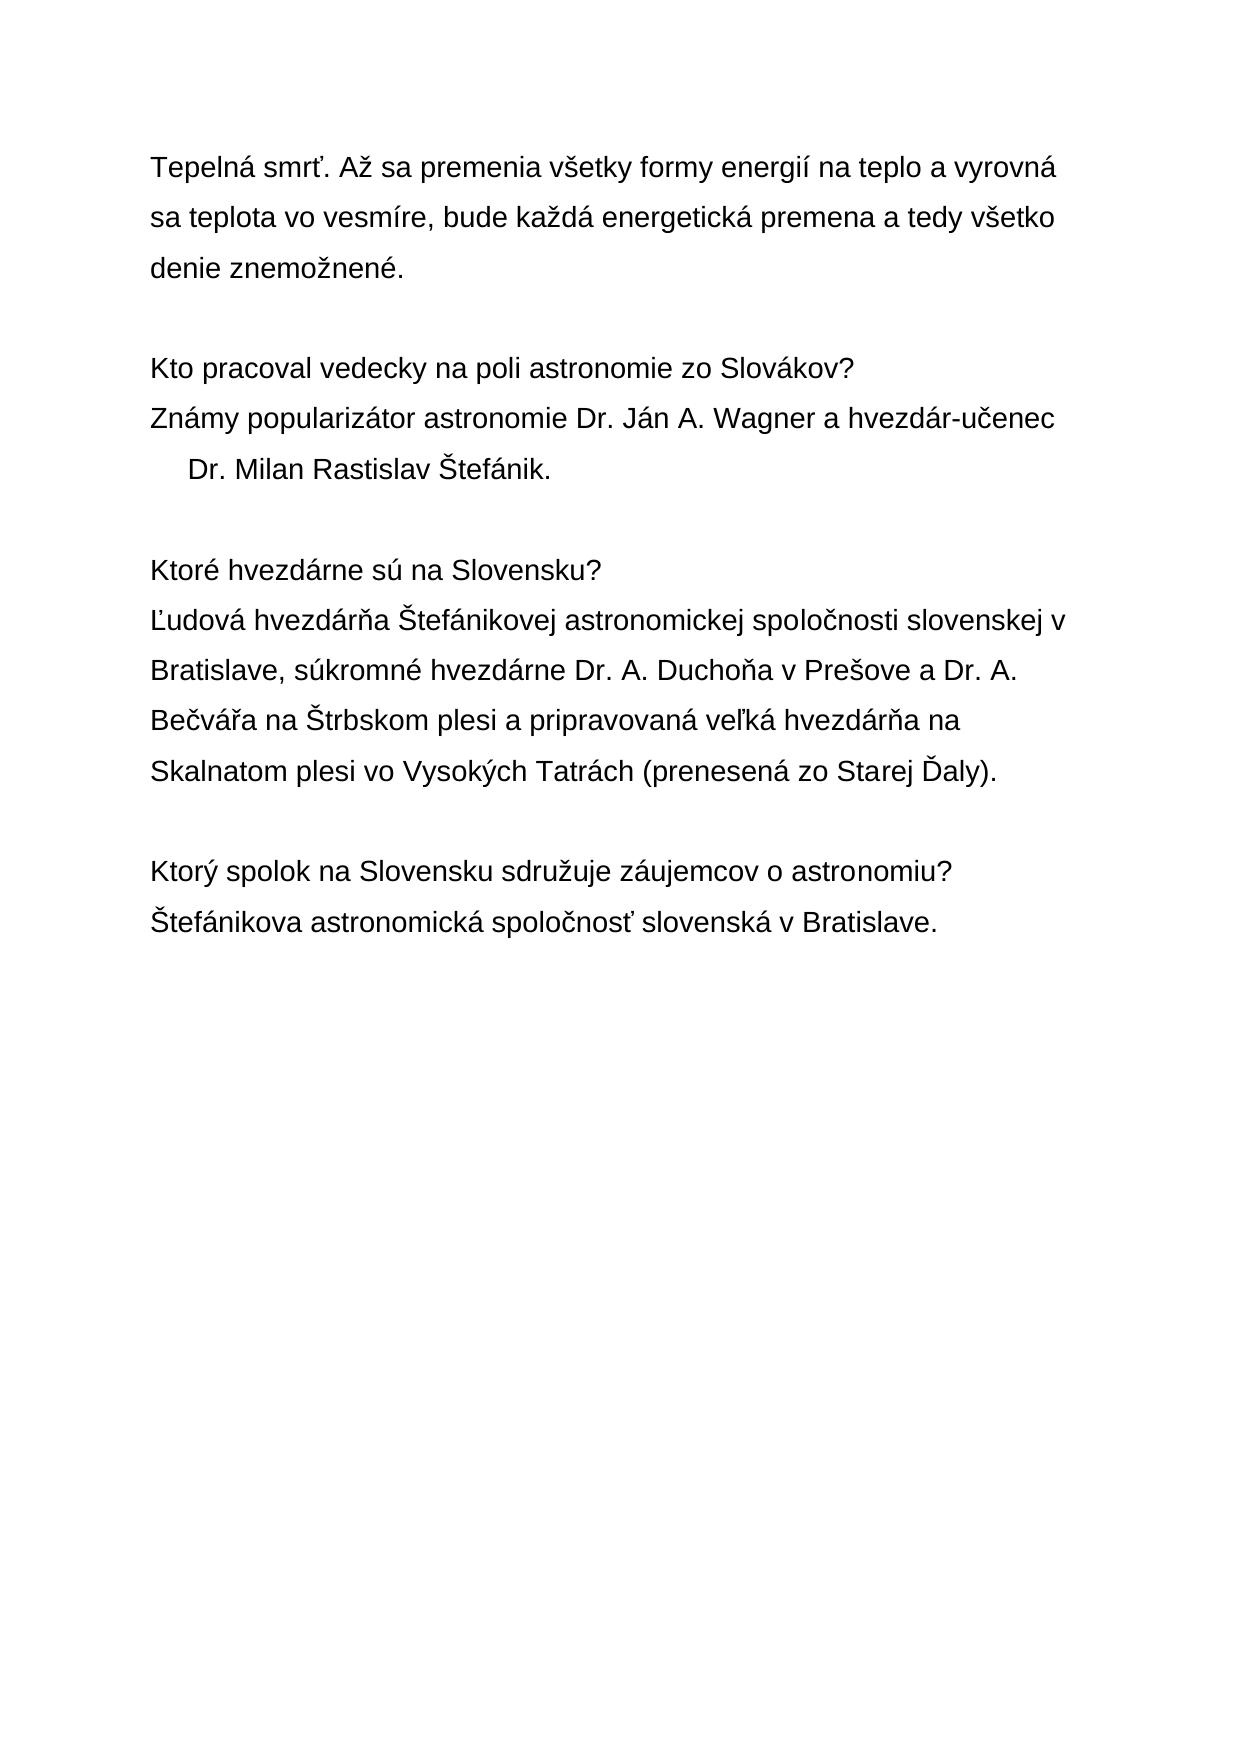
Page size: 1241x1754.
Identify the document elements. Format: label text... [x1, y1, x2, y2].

text Kto pracoval vedecky na poli astronomie zo Slovákov? [150, 351, 1091, 385]
subtitle Ktoré hvezdárne sú na Slovensku? [150, 552, 1091, 586]
text Tepelná smrť. Až sa premenia všetky formy energií na teplo a vyrovná sa teplota vo vesmíre, bude každá energetická premena a tedy všetko denie znemož­nené. [150, 150, 1091, 284]
text Štefánikova astronomická spoločnosť slovenská v Bratislave. [150, 905, 1091, 938]
text Známy popularizátor astronomie Dr. Ján A. Wagner a hvezdár-učenec Dr. Milan Rastislav Štefánik. [150, 402, 1091, 485]
subtitle Ktorý spolok na Slovensku sdružuje záujemcov o astro­nomiu? [150, 854, 1091, 888]
text Ľudová hvezdárňa Štefánikovej astronomickej spo­ločnosti slovenskej v Bratislave, súkromné hvezdárne Dr. A. Duchoňa v Prešove a Dr. A. Bečvářa na Štrb­skom plesi a pripravovaná veľká hvezdárňa na Skalnatom plesi vo Vysokých Tatrách (prenesená zo Sta­rej Ďaly). [150, 603, 1091, 787]
